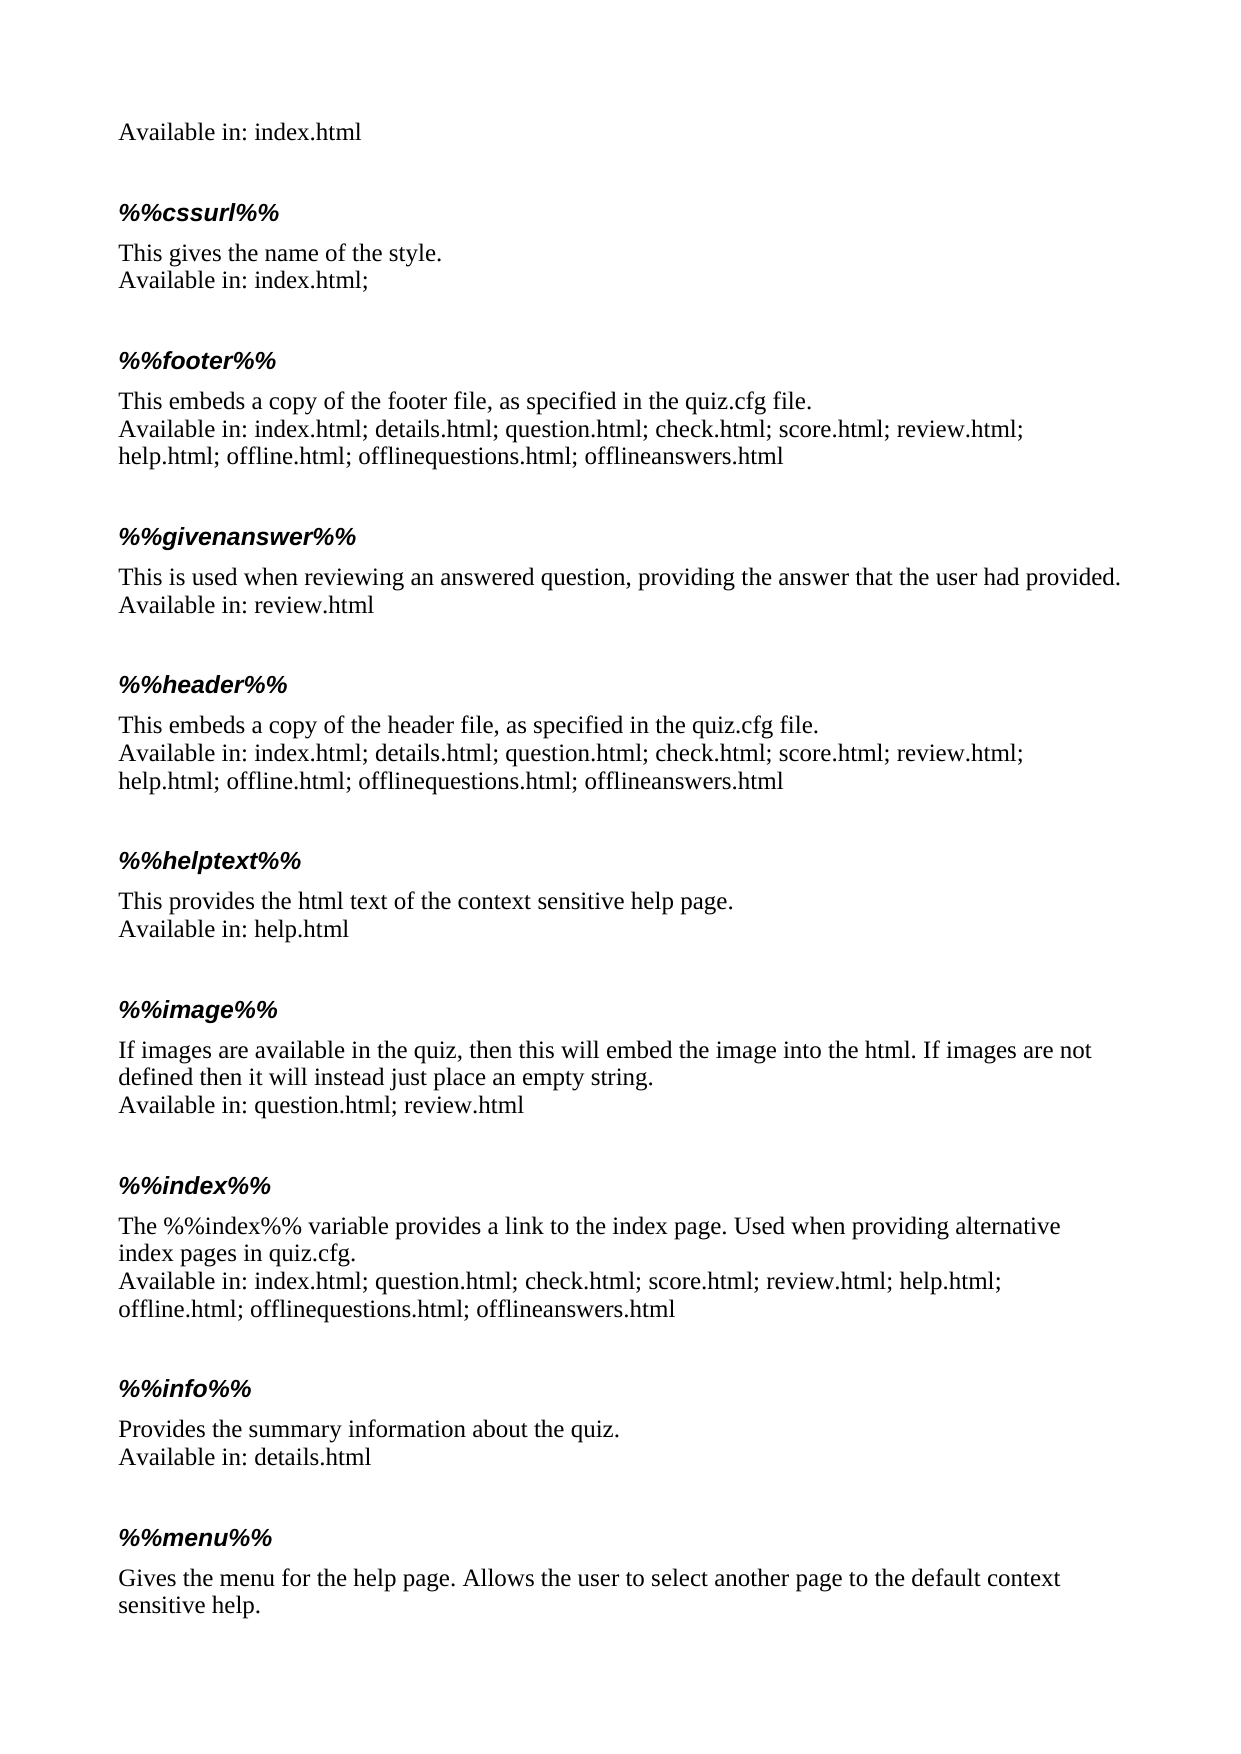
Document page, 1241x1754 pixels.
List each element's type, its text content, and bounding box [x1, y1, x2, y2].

subtitle %%index%% [118, 1172, 1122, 1199]
text Available in: question.html; review.html [118, 1091, 1122, 1119]
text Available in: review.html [118, 591, 1122, 618]
text Gives the menu for the help page. Allows the user to select another page to the default context sensitive help. [118, 1564, 1122, 1619]
text If images are available in the quiz, then this will embed the image into the html. If images are not defined then it will instead just place an empty string. [118, 1036, 1122, 1091]
text Available in: details.html [118, 1443, 1122, 1471]
text This embeds a copy of the footer file, as specified in the quiz.cfg file. [118, 387, 1122, 415]
text Available in: help.html [118, 915, 1122, 943]
subtitle %%givenanswer%% [118, 523, 1122, 551]
subtitle %%header%% [118, 671, 1122, 699]
text This is used when reviewing an answered question, providing the answer that the user had provided. [118, 563, 1122, 591]
text Provides the summary information about the quiz. [118, 1416, 1122, 1443]
text Available in: index.html [118, 118, 1122, 146]
text This gives the name of the style. [118, 239, 1122, 266]
text This provides the html text of the context sensitive help page. [118, 887, 1122, 915]
text This embeds a copy of the header file, as specified in the quiz.cfg file. [118, 711, 1122, 739]
text Available in: index.html; [118, 266, 1122, 294]
subtitle %%footer%% [118, 347, 1122, 374]
subtitle %%cssurl%% [118, 198, 1122, 226]
subtitle %%image%% [118, 996, 1122, 1023]
text The %%index%% variable provides a link to the index page. Used when providing alternative index pages in quiz.cfg. [118, 1212, 1122, 1267]
subtitle %%info%% [118, 1375, 1122, 1403]
subtitle %%helptext%% [118, 847, 1122, 875]
subtitle %%menu%% [118, 1524, 1122, 1551]
text Available in: index.html; details.html; question.html; check.html; score.html; review.html; help.html; offline.html; offlinequestions.html; offlineanswers.html [118, 739, 1122, 794]
text Available in: index.html; question.html; check.html; score.html; review.html; help.html; offline.html; offlinequestions.html; offlineanswers.html [118, 1267, 1122, 1323]
text Available in: index.html; details.html; question.html; check.html; score.html; review.html; help.html; offline.html; offlinequestions.html; offlineanswers.html [118, 415, 1122, 470]
